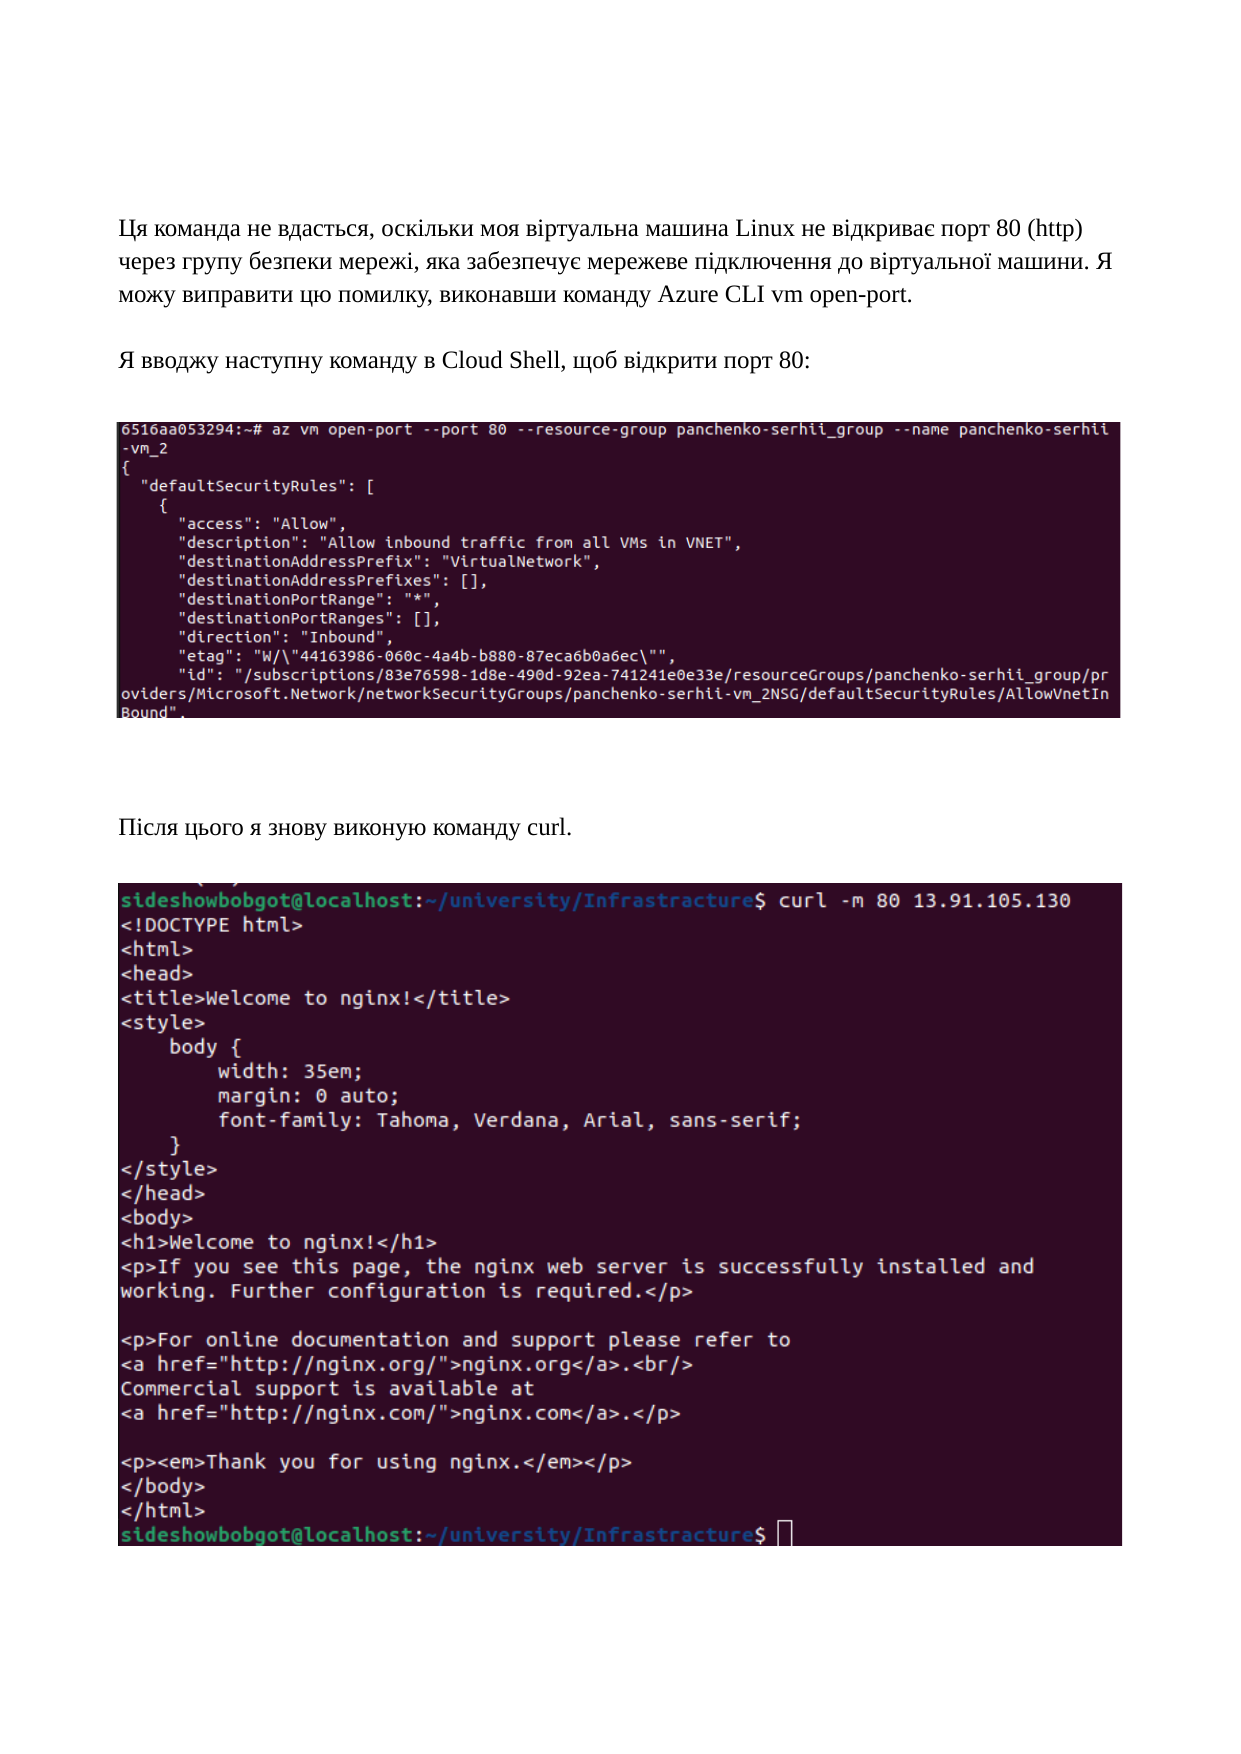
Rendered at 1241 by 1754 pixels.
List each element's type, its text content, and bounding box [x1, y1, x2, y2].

text Ця команда не вдасться, оскільки моя віртуальна машина Linux не відкриває порт 80 (http) через групу безпеки мережі, яка забезпечує мережеве підключення до віртуальної машини. Я можу виправити цю помилку, виконавши команду Azure CLI vm open-port. Я вводжу наступну команду в Cloud Shell, щоб відкрити порт 80: [118, 213, 1122, 746]
text [118, 1546, 1122, 1574]
picture [116, 422, 1121, 718]
picture [118, 883, 1123, 1546]
text Після цього я знову виконую команду curl. [118, 812, 1122, 883]
